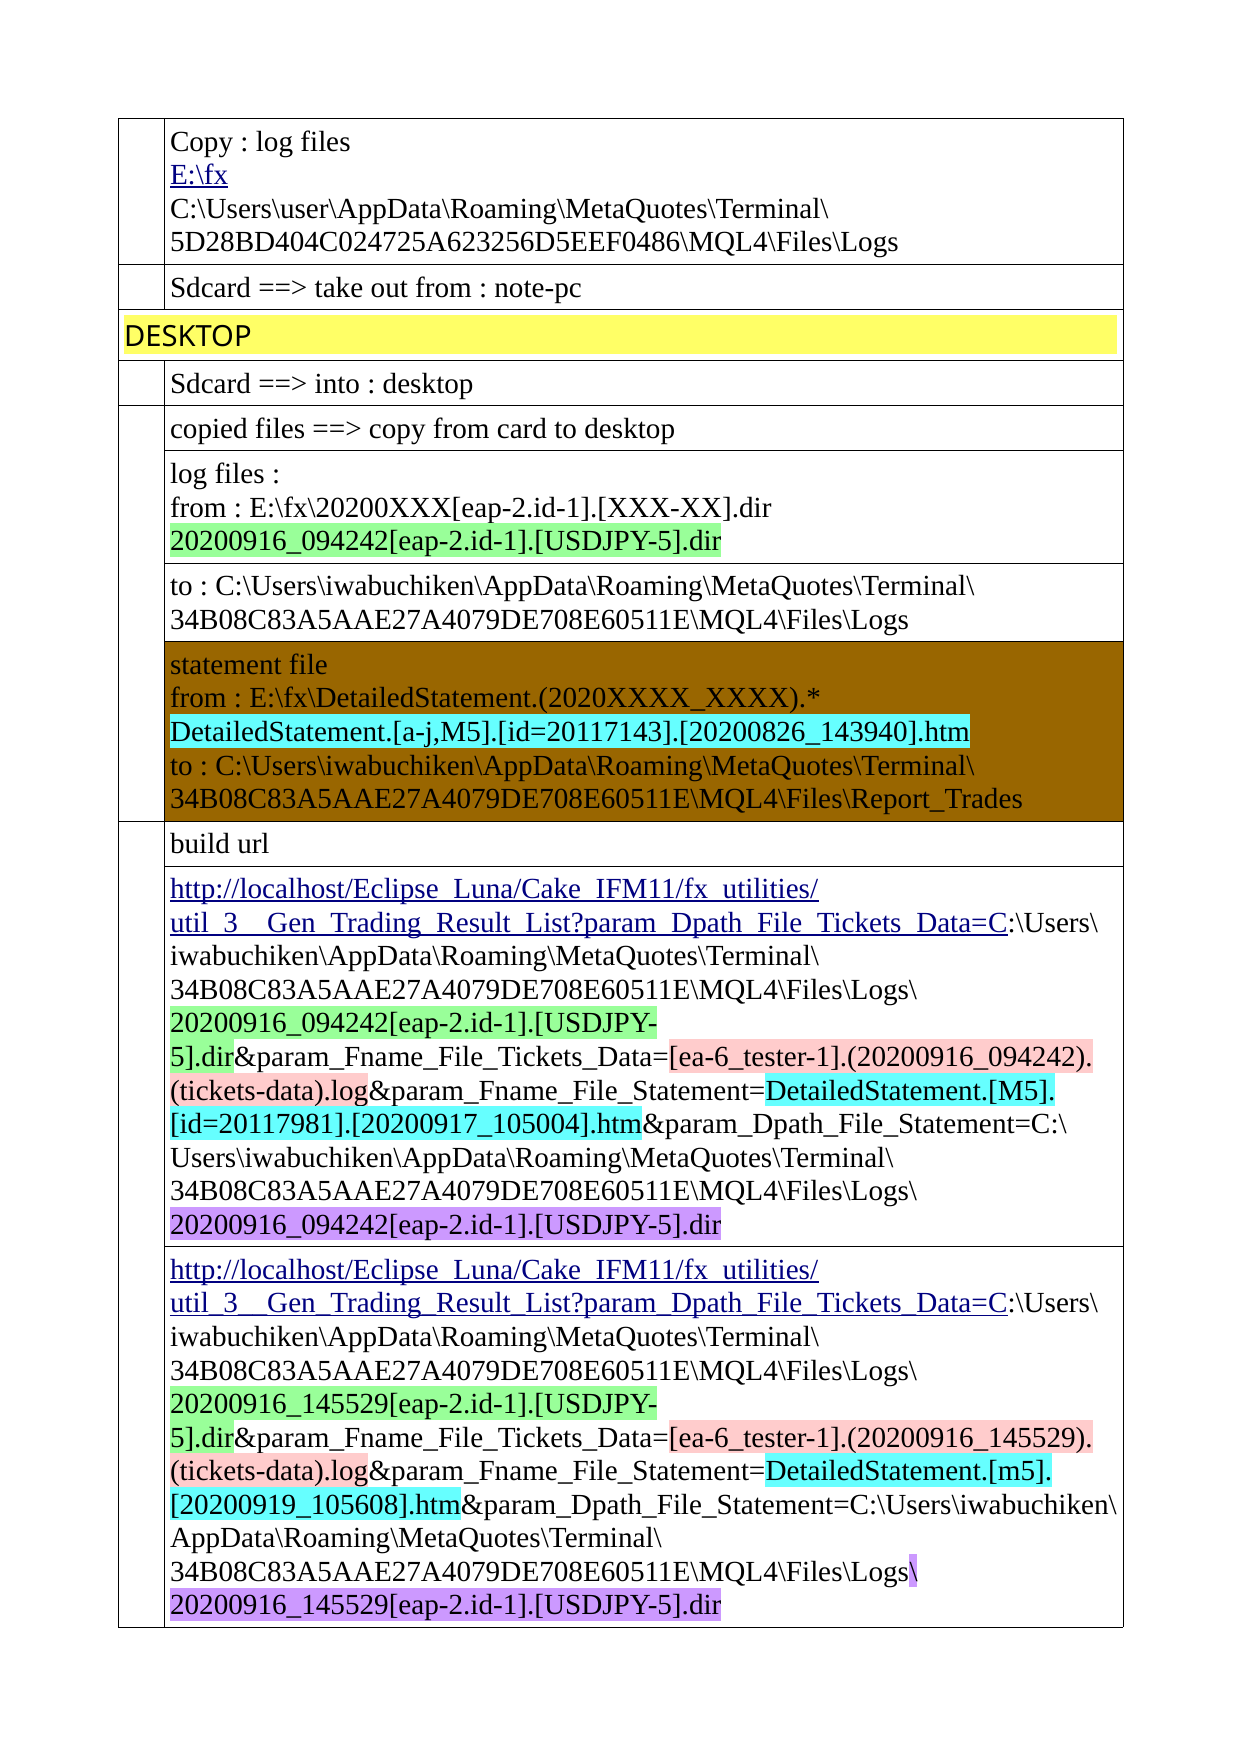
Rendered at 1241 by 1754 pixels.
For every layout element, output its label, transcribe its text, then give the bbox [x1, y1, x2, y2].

table_cell log files : from : E:\fx\20200XXX[eap-2.id-1].[XXX-XX].dir 20200916_094242[eap-2.id-1].[USDJPY-5].dir [165, 451, 1123, 563]
table_cell [119, 119, 164, 264]
table_cell Sdcard ==> into : desktop [165, 361, 1123, 405]
table_cell http://localhost/Eclipse_Luna/Cake_IFM11/fx_utilities/util_3__Gen_Trading_Result_List?param_Dpath_File_Tickets_Data=C:\Users\iwabuchiken\AppData\Roaming\MetaQuotes\Terminal\34B08C83A5AAE27A4079DE708E60511E\MQL4\Files\Logs\20200916_145529[eap-2.id-1].[USDJPY-5].dir&param_Fname_File_Tickets_Data=[ea-6_tester-1].(20200916_145529).(tickets-data).log&param_Fname_File_Statement=DetailedStatement.[m5].[20200919_105608].htm&param_Dpath_File_Statement=C:\Users\iwabuchiken\AppData\Roaming\MetaQuotes\Terminal\34B08C83A5AAE27A4079DE708E60511E\MQL4\Files\Logs\20200916_145529[eap-2.id-1].[USDJPY-5].dir [165, 1247, 1123, 1627]
table_cell [119, 822, 164, 1627]
table_cell http://localhost/Eclipse_Luna/Cake_IFM11/fx_utilities/util_3__Gen_Trading_Result_List?param_Dpath_File_Tickets_Data=C:\Users\iwabuchiken\AppData\Roaming\MetaQuotes\Terminal\34B08C83A5AAE27A4079DE708E60511E\MQL4\Files\Logs\20200916_094242[eap-2.id-1].[USDJPY-5].dir&param_Fname_File_Tickets_Data=[ea-6_tester-1].(20200916_094242).(tickets-data).log&param_Fname_File_Statement=DetailedStatement.[M5].[id=20117981].[20200917_105004].htm&param_Dpath_File_Statement=C:\Users\iwabuchiken\AppData\Roaming\MetaQuotes\Terminal\34B08C83A5AAE27A4079DE708E60511E\MQL4\Files\Logs\20200916_094242[eap-2.id-1].[USDJPY-5].dir [165, 867, 1123, 1246]
table_cell Copy : log files E:\fx C:\Users\user\AppData\Roaming\MetaQuotes\Terminal\5D28BD404C024725A623256D5EEF0486\MQL4\Files\Logs [165, 119, 1123, 264]
table_cell DESKTOP [119, 310, 1123, 360]
table_cell [119, 265, 164, 309]
table_cell [119, 361, 164, 405]
table_cell [119, 406, 164, 821]
table_cell statement file from : E:\fx\DetailedStatement.(2020XXXX_XXXX).* DetailedStatement.[a-j,M5].[id=20117143].[20200826_143940].htm to : C:\Users\iwabuchiken\AppData\Roaming\MetaQuotes\Terminal\34B08C83A5AAE27A4079DE708E60511E\MQL4\Files\Report_Trades [165, 642, 1123, 821]
table_cell build url [165, 822, 1123, 866]
table_cell Sdcard ==> take out from : note-pc [165, 265, 1123, 309]
table_cell copied files ==> copy from card to desktop [165, 406, 1123, 450]
table_cell to : C:\Users\iwabuchiken\AppData\Roaming\MetaQuotes\Terminal\34B08C83A5AAE27A4079DE708E60511E\MQL4\Files\Logs [165, 564, 1123, 641]
